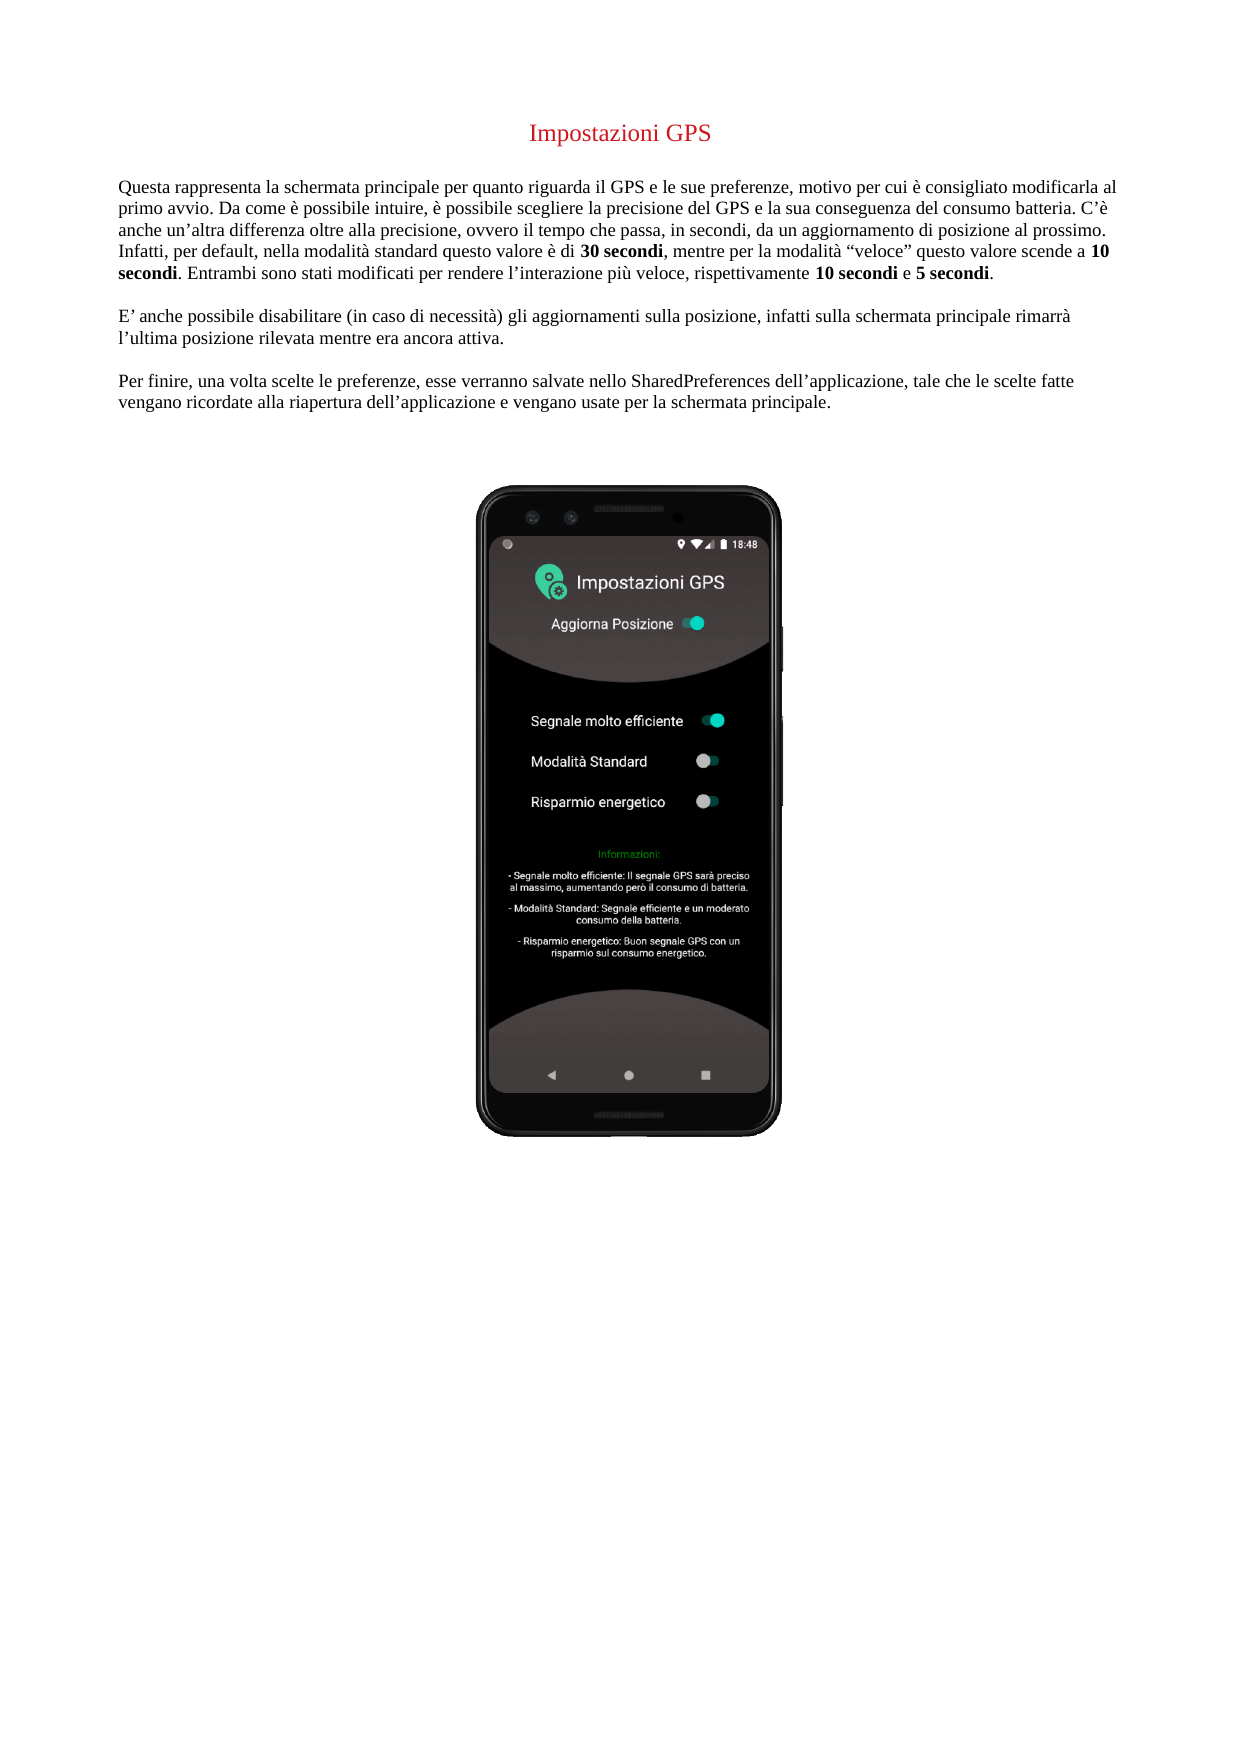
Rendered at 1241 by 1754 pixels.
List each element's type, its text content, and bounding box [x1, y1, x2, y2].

text Impostazioni GPS [118, 118, 1122, 147]
text Questa rappresenta la schermata principale per quanto riguarda il GPS e le sue preferenze, motivo per cui è consigliato modificarla al primo avvio. Da come è possibile intuire, è possibile scegliere la precisione del GPS e la sua conseguenza del consumo batteria. C’è anche un’altra differenza oltre alla precisione, ovvero il tempo che passa, in secondi, da un aggiornamento di posizione al prossimo. Infatti, per default, nella modalità standard questo valore è di 30 secondi, mentre per la modalità “veloce” questo valore scende a 10 secondi. Entrambi sono stati modificati per rendere l’interazione più veloce, rispettivamente 10 secondi e 5 secondi. [118, 176, 1122, 283]
picture [475, 485, 784, 1137]
text Per finire, una volta scelte le preferenze, esse verranno salvate nello SharedPreferences dell’applicazione, tale che le scelte fatte vengano ricordate alla riapertura dell’applicazione e vengano usate per la schermata principale. [118, 370, 1122, 413]
text E’ anche possibile disabilitare (in caso di necessità) gli aggiornamenti sulla posizione, infatti sulla schermata principale rimarrà l’ultima posizione rilevata mentre era ancora attiva. [118, 305, 1122, 348]
